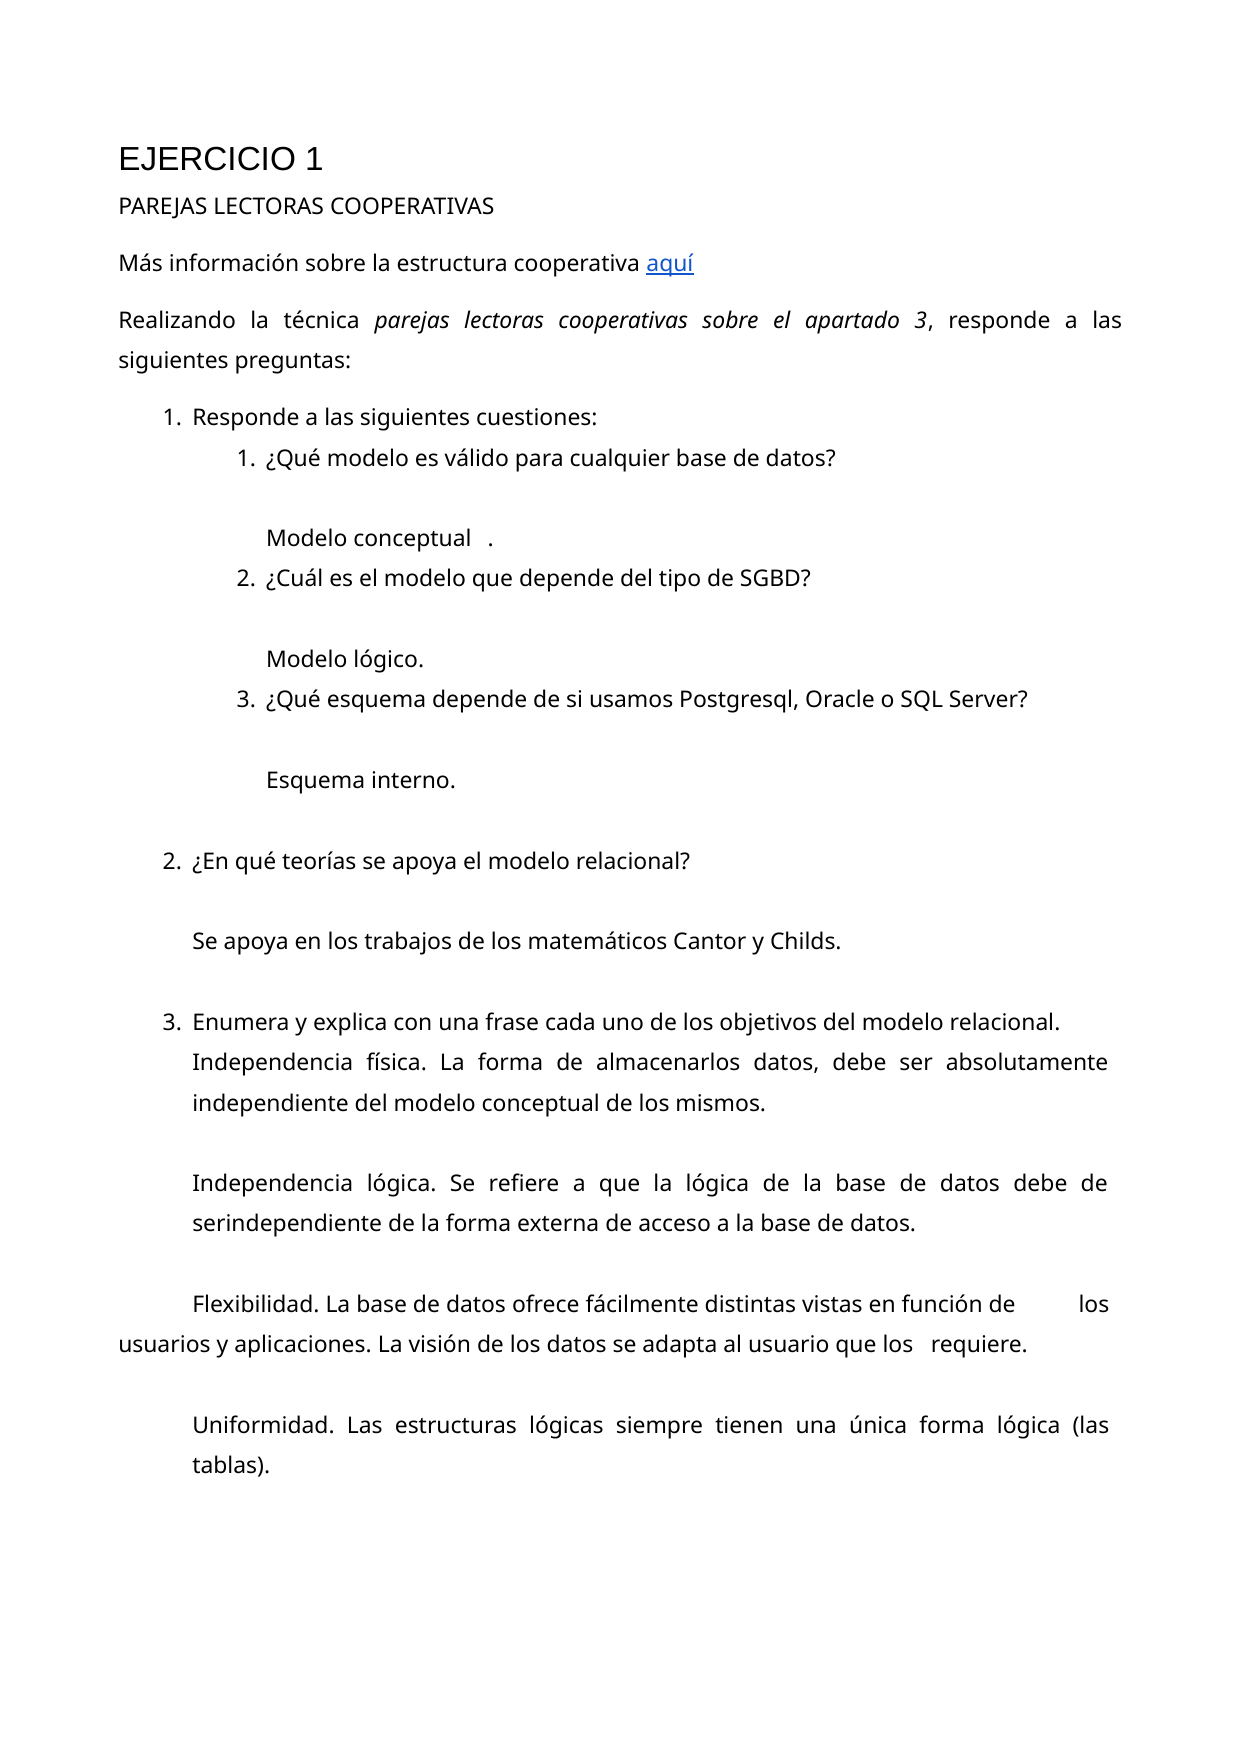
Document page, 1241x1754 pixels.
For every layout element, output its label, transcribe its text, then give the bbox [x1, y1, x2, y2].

list ¿Cuál es el modelo que depende del tipo de SGBD? [236, 562, 1122, 594]
list ¿Qué modelo es válido para cualquier base de datos? [236, 441, 1122, 473]
text Independencia física. La forma de almacenarlos datos, debe ser absolutamente independiente del modelo conceptual de los mismos. [118, 1046, 1122, 1118]
text PAREJAS LECTORAS COOPERATIVAS [118, 190, 1122, 221]
list Responde a las siguientes cuestiones: [162, 401, 1122, 432]
text Flexibilidad. La base de datos ofrece fácilmente distintas vistas en función de los usuarios y aplicaciones. La visión de los datos se adapta al usuario que los requiere. [118, 1288, 1122, 1359]
text Uniformidad. Las estructuras lógicas siempre tienen una única forma lógica (las tablas). [118, 1409, 1122, 1481]
text Esquema interno. [118, 764, 1122, 795]
list ¿En qué teorías se apoya el modelo relacional? [162, 844, 1122, 876]
subtitle EJERCICIO 1 [118, 139, 1122, 177]
list Enumera y explica con una frase cada uno de los objetivos del modelo relacional. [162, 1006, 1122, 1037]
list ¿Qué esquema depende de si usamos Postgresql, Oracle o SQL Server? [236, 683, 1122, 714]
text Modelo lógico. [118, 643, 1122, 674]
text Se apoya en los trabajos de los matemáticos Cantor y Childs. [118, 925, 1122, 956]
text Más información sobre la estructura cooperativa aquí [118, 247, 1122, 278]
text Realizando la técnica parejas lectoras cooperativas sobre el apartado 3, responde a las siguientes preguntas: [118, 304, 1122, 375]
text Independencia lógica. Se refiere a que la lógica de la base de datos debe de serindependiente de la forma externa de acceso a la base de datos. [118, 1167, 1122, 1239]
text Modelo conceptual . [118, 522, 1122, 553]
